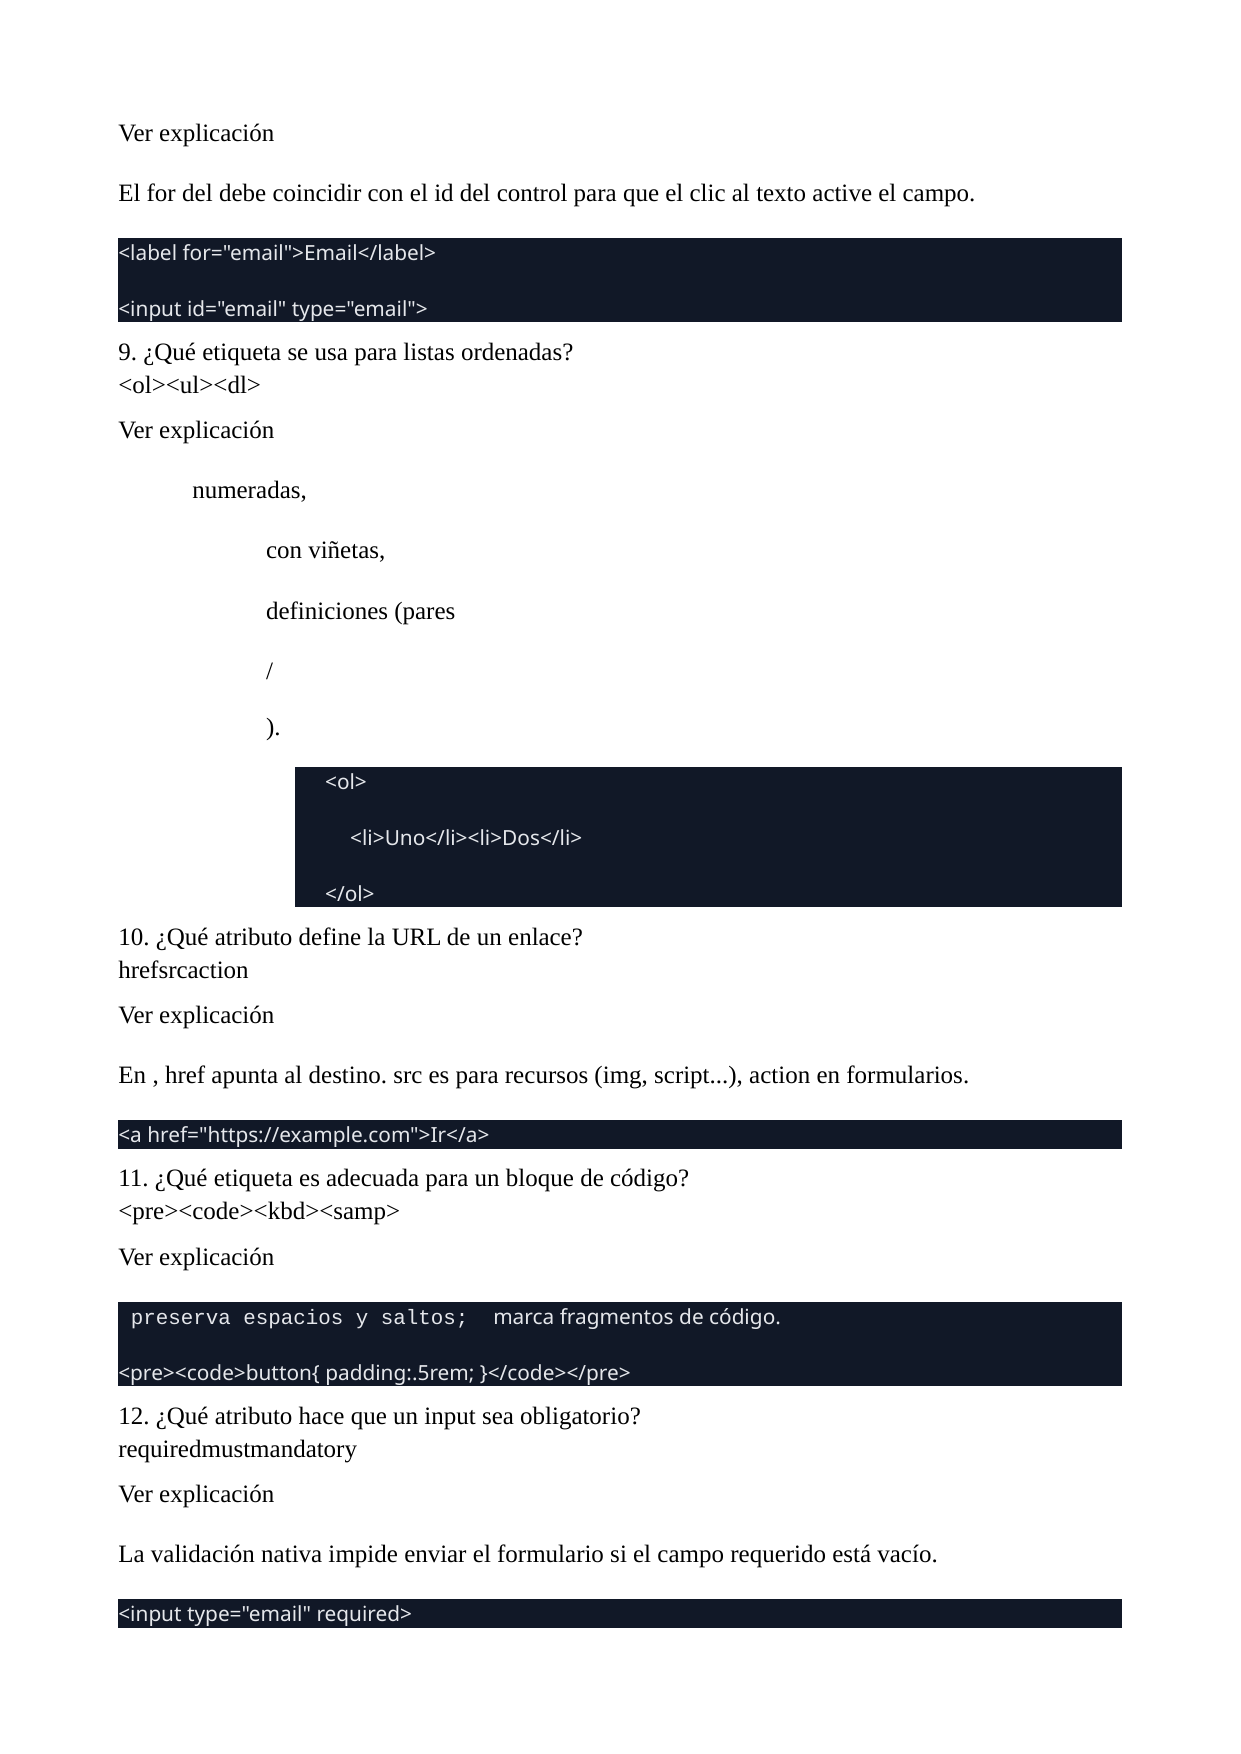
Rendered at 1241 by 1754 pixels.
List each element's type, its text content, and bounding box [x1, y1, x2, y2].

text hrefsrcaction [118, 955, 1122, 983]
text <label for="email">Email</label> [118, 238, 1122, 267]
text Ver explicación [118, 415, 1122, 444]
text 12. ¿Qué atributo hace que un input sea obligatorio? [118, 1401, 1122, 1429]
text En , href apunta al destino. src es para recursos (img, script...), action en formularios. [118, 1060, 1122, 1089]
text <input id="email" type="email"> [118, 294, 1122, 322]
text Ver explicación [118, 1479, 1122, 1508]
list </ol> [295, 879, 1122, 907]
text preserva espacios y saltos; marca fragmentos de código. [118, 1302, 1122, 1331]
text <input type="email" required> [118, 1599, 1122, 1628]
text requiredmustmandatory [118, 1434, 1122, 1462]
text <ol><ul><dl> [118, 370, 1122, 399]
text <a href="https://example.com">Ir</a> [118, 1120, 1122, 1149]
text 11. ¿Qué etiqueta es adecuada para un bloque de código? [118, 1163, 1122, 1192]
list <li>Uno</li><li>Dos</li> [295, 823, 1122, 852]
list numeradas, [162, 476, 1122, 504]
text 10. ¿Qué atributo define la URL de un enlace? [118, 922, 1122, 950]
text El for del debe coincidir con el id del control para que el clic al texto active el campo. [118, 178, 1122, 207]
text 9. ¿Qué etiqueta se usa para listas ordenadas? [118, 337, 1122, 366]
text <pre><code>button{ padding:.5rem; }</code></pre> [118, 1358, 1122, 1386]
text Ver explicación [118, 1000, 1122, 1029]
list ). [236, 712, 1122, 740]
text Ver explicación [118, 118, 1122, 147]
list con viñetas, [236, 536, 1122, 564]
list <ol> [295, 767, 1122, 796]
text La validación nativa impide enviar el formulario si el campo requerido está vacío. [118, 1539, 1122, 1568]
text <pre><code><kbd><samp> [118, 1196, 1122, 1225]
text Ver explicación [118, 1242, 1122, 1271]
list definiciones (pares [236, 596, 1122, 624]
subtitle / [236, 656, 1122, 684]
